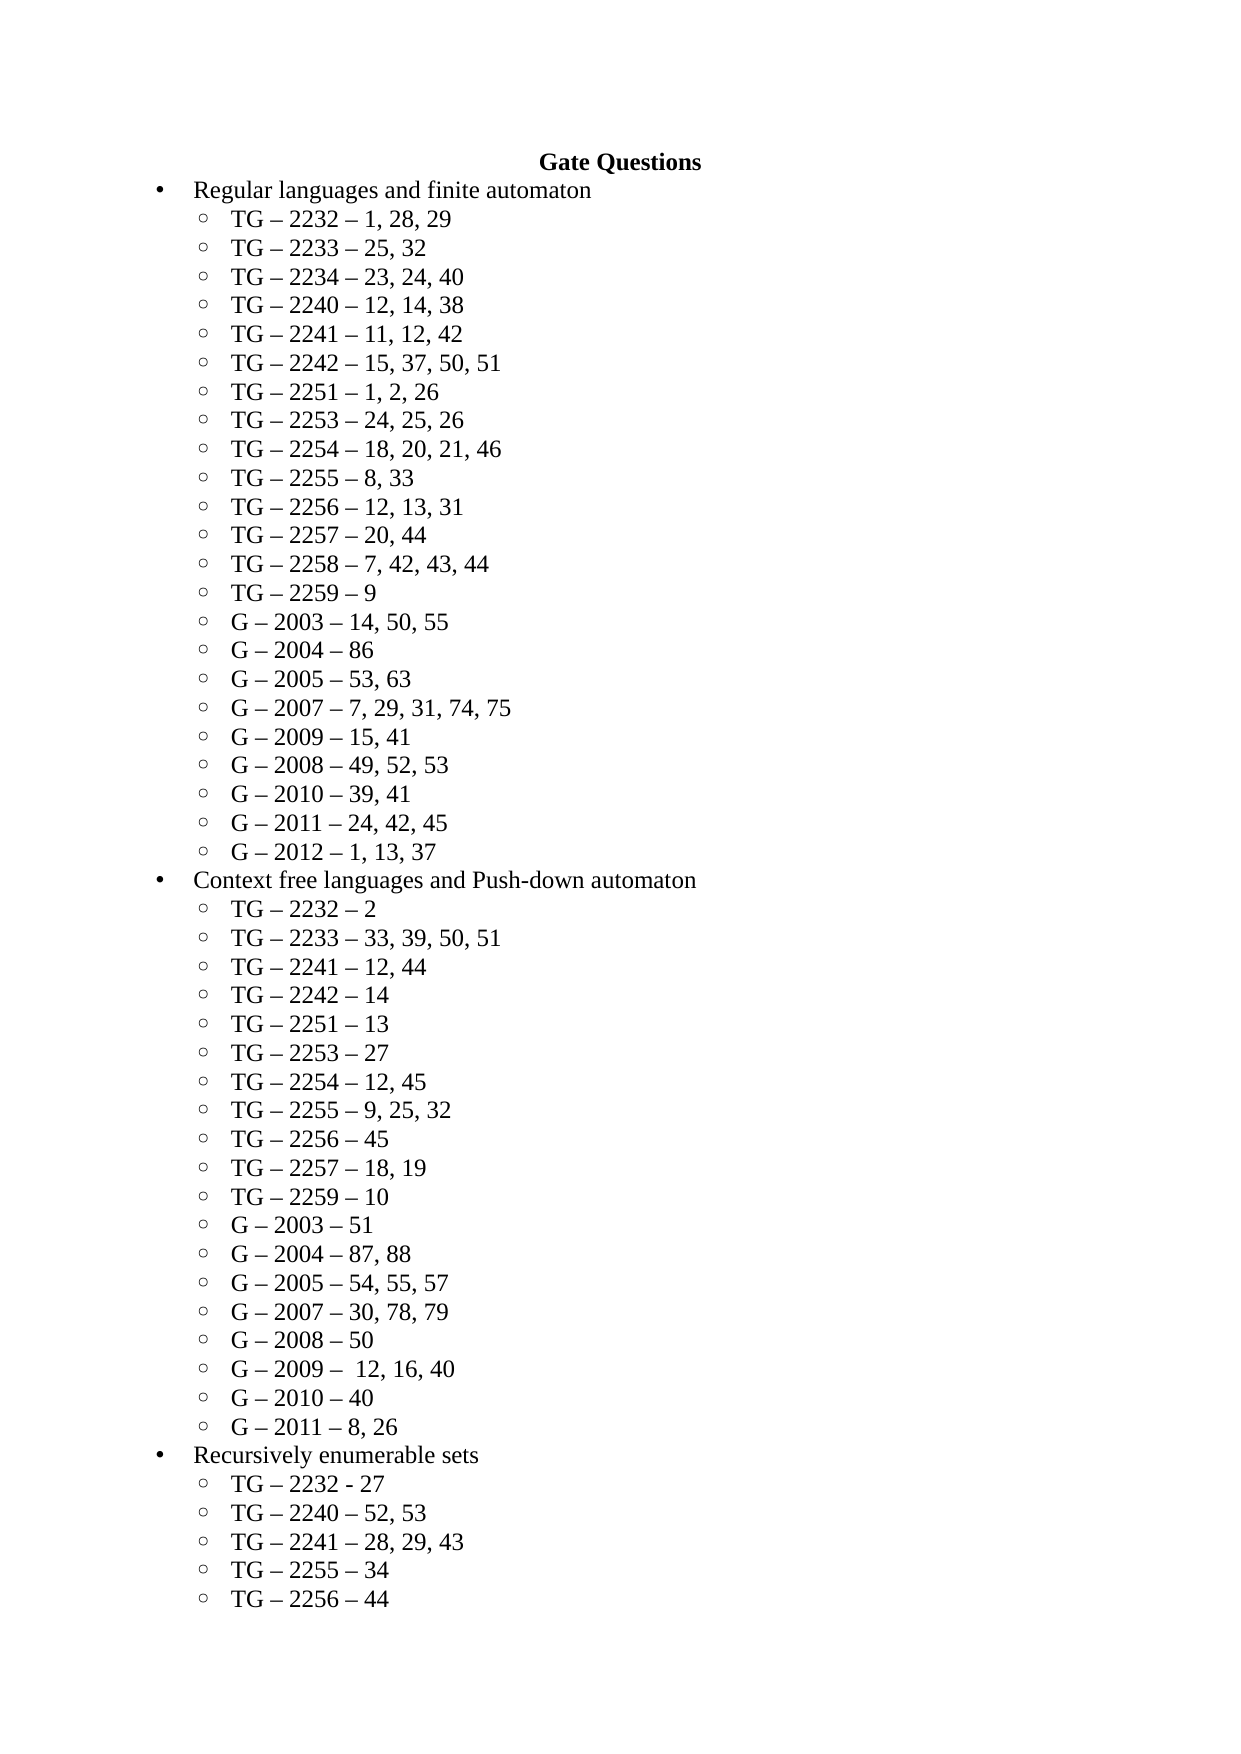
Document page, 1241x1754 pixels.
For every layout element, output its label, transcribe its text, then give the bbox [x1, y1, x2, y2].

list G – 2011 – 8, 26 [193, 1412, 1122, 1441]
list TG – 2240 – 52, 53 [193, 1498, 1122, 1527]
list G – 2010 – 40 [193, 1383, 1122, 1412]
list TG – 2234 – 23, 24, 40 [193, 262, 1122, 291]
list Context free languages and Push-down automaton [156, 866, 1122, 894]
list TG – 2233 – 25, 32 [193, 233, 1122, 262]
list G – 2011 – 24, 42, 45 [193, 808, 1122, 837]
list G – 2003 – 14, 50, 55 [193, 607, 1122, 636]
list TG – 2232 - 27 [193, 1469, 1122, 1498]
list TG – 2241 – 28, 29, 43 [193, 1527, 1122, 1556]
list TG – 2255 – 34 [193, 1556, 1122, 1584]
list G – 2012 – 1, 13, 37 [193, 837, 1122, 866]
list TG – 2232 – 2 [193, 894, 1122, 923]
list TG – 2253 – 24, 25, 26 [193, 406, 1122, 434]
list TG – 2258 – 7, 42, 43, 44 [193, 549, 1122, 578]
list TG – 2255 – 9, 25, 32 [193, 1096, 1122, 1124]
list TG – 2257 – 20, 44 [193, 521, 1122, 549]
list TG – 2251 – 13 [193, 1009, 1122, 1038]
list TG – 2233 – 33, 39, 50, 51 [193, 923, 1122, 952]
list G – 2008 – 49, 52, 53 [193, 751, 1122, 779]
list TG – 2232 – 1, 28, 29 [193, 204, 1122, 233]
list G – 2004 – 87, 88 [193, 1239, 1122, 1268]
list TG – 2253 – 27 [193, 1038, 1122, 1067]
list TG – 2259 – 9 [193, 578, 1122, 607]
list TG – 2254 – 18, 20, 21, 46 [193, 434, 1122, 463]
list TG – 2256 – 44 [193, 1584, 1122, 1613]
list TG – 2242 – 14 [193, 981, 1122, 1009]
list G – 2005 – 53, 63 [193, 664, 1122, 693]
list G – 2007 – 7, 29, 31, 74, 75 [193, 693, 1122, 722]
list TG – 2254 – 12, 45 [193, 1067, 1122, 1096]
list TG – 2241 – 12, 44 [193, 952, 1122, 981]
list TG – 2256 – 45 [193, 1124, 1122, 1153]
list G – 2010 – 39, 41 [193, 779, 1122, 808]
list G – 2008 – 50 [193, 1326, 1122, 1354]
list G – 2009 – 12, 16, 40 [193, 1354, 1122, 1383]
list G – 2005 – 54, 55, 57 [193, 1268, 1122, 1297]
list TG – 2257 – 18, 19 [193, 1153, 1122, 1182]
text Gate Questions [118, 147, 1122, 176]
list TG – 2240 – 12, 14, 38 [193, 291, 1122, 319]
list G – 2003 – 51 [193, 1211, 1122, 1239]
list TG – 2241 – 11, 12, 42 [193, 319, 1122, 348]
list TG – 2251 – 1, 2, 26 [193, 377, 1122, 406]
list G – 2007 – 30, 78, 79 [193, 1297, 1122, 1326]
list TG – 2259 – 10 [193, 1182, 1122, 1211]
list TG – 2256 – 12, 13, 31 [193, 492, 1122, 521]
list TG – 2255 – 8, 33 [193, 463, 1122, 492]
list G – 2009 – 15, 41 [193, 722, 1122, 751]
list TG – 2242 – 15, 37, 50, 51 [193, 348, 1122, 377]
list G – 2004 – 86 [193, 636, 1122, 664]
list Recursively enumerable sets [156, 1441, 1122, 1469]
list Regular languages and finite automaton [156, 176, 1122, 204]
